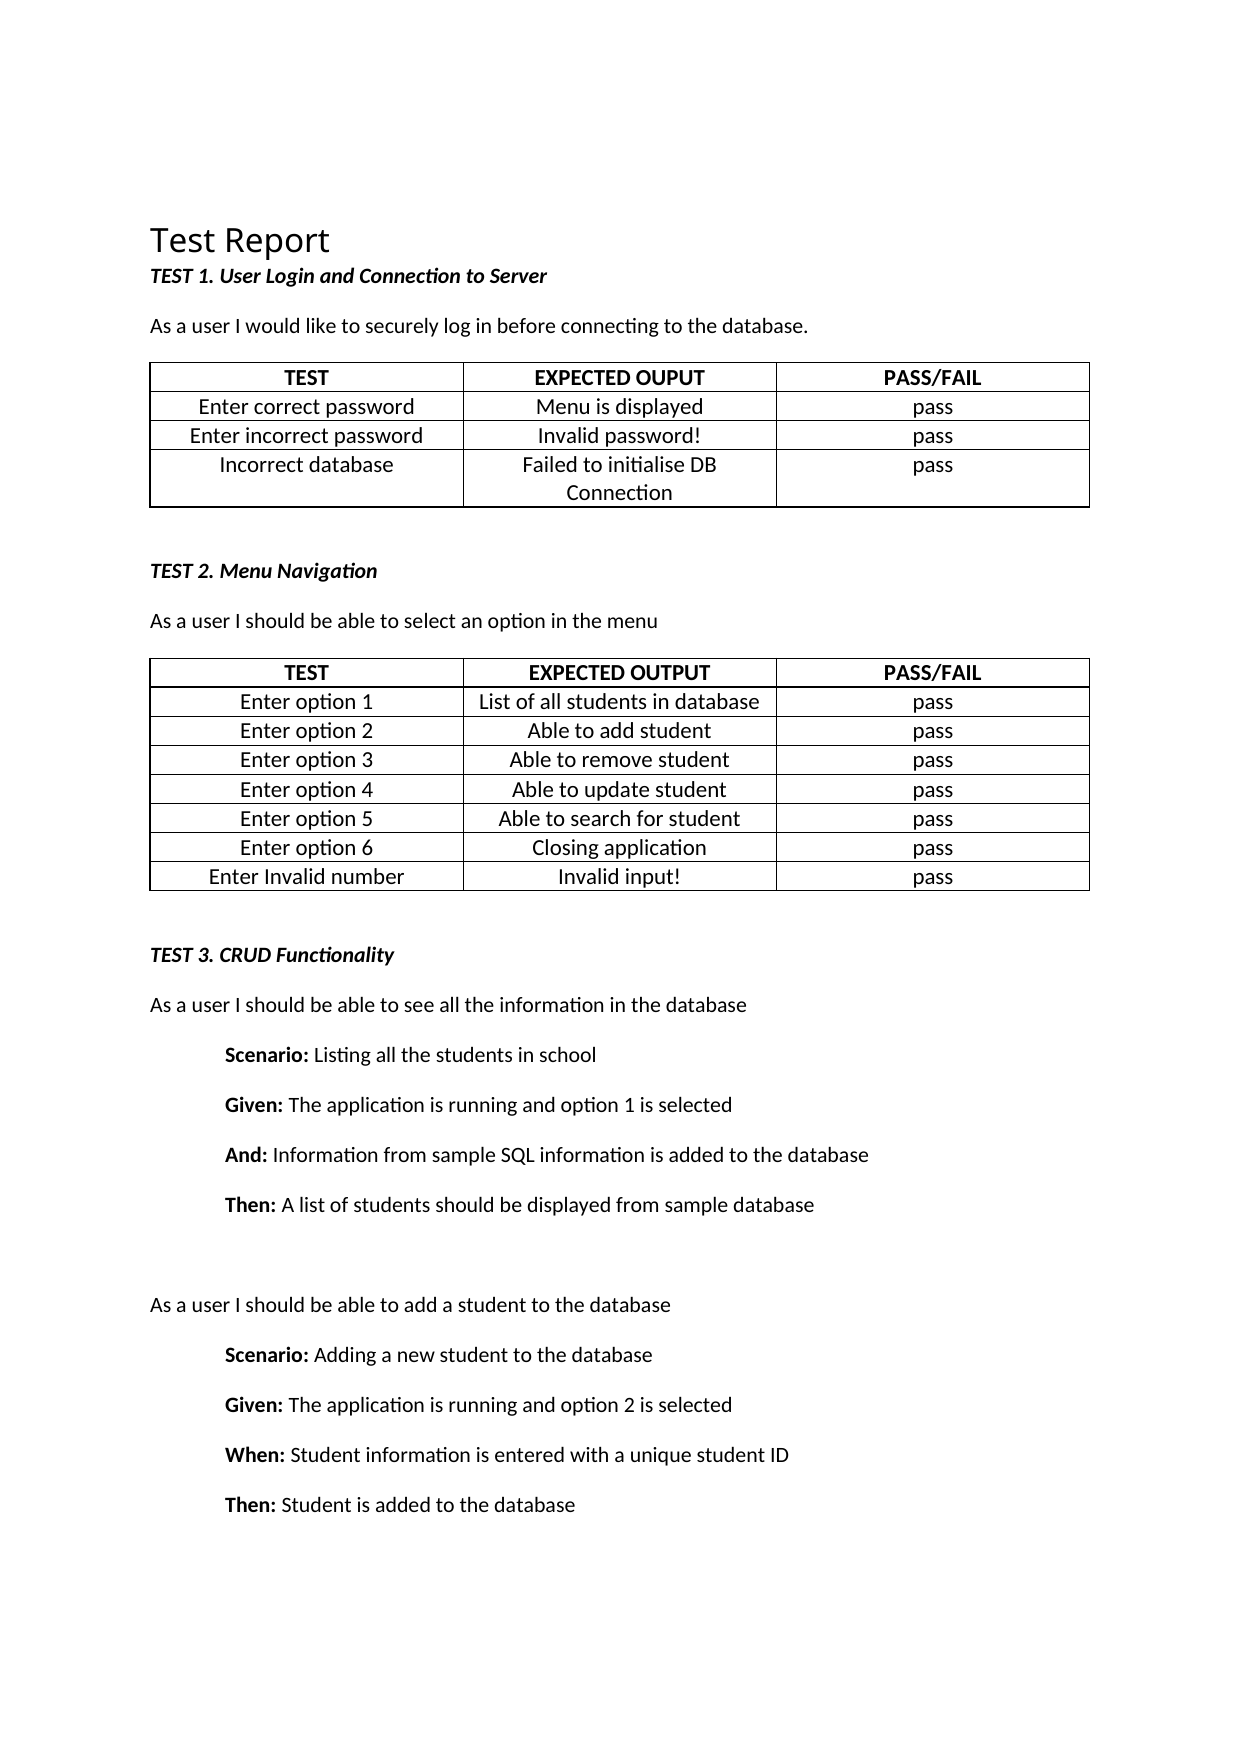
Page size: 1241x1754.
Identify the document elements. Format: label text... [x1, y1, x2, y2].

table_cell pass [777, 450, 1089, 506]
text Given: The application is running and option 2 is selected [225, 1391, 1090, 1418]
table_cell Invalid password! [464, 421, 776, 449]
table_cell Able to search for student [464, 804, 776, 832]
text Given: The application is running and option 1 is selected [225, 1091, 1090, 1118]
table_cell List of all students in database [464, 688, 776, 716]
text As a user I should be able to see all the information in the database [150, 991, 1090, 1018]
text When: Student information is entered with a unique student ID [225, 1441, 1090, 1468]
text Then: Student is added to the database [225, 1491, 1090, 1518]
table_cell Invalid input! [464, 862, 776, 890]
table_cell Enter option 4 [151, 775, 463, 803]
table_cell Able to add student [464, 717, 776, 744]
table_cell pass [777, 421, 1089, 449]
table_cell Enter option 5 [151, 804, 463, 832]
table_cell Enter option 3 [151, 746, 463, 774]
table_cell pass [777, 392, 1089, 420]
table_header PASS/FAIL [777, 363, 1089, 391]
table_cell Incorrect database [151, 450, 463, 506]
text Scenario: Adding a new student to the database [225, 1341, 1090, 1368]
table_cell Able to remove student [464, 746, 776, 774]
table_cell Failed to initialise DB Connection [464, 450, 776, 506]
table_cell Enter incorrect password [151, 421, 463, 449]
table_header TEST [151, 659, 463, 686]
table_cell Enter option 6 [151, 833, 463, 861]
table_cell pass [777, 833, 1089, 861]
text As a user I should be able to add a student to the database [150, 1291, 1090, 1318]
table_cell Enter option 2 [151, 717, 463, 744]
text As a user I should be able to select an option in the menu [150, 607, 1090, 634]
table_cell Enter option 1 [151, 688, 463, 716]
table_cell pass [777, 717, 1089, 744]
text Scenario: Listing all the students in school [225, 1041, 1090, 1068]
text And: Information from sample SQL information is added to the database [225, 1141, 1090, 1168]
table_cell Closing application [464, 833, 776, 861]
table_cell Able to update student [464, 775, 776, 803]
table_cell pass [777, 862, 1089, 890]
table_cell Menu is displayed [464, 392, 776, 420]
text TEST 1. User Login and Connection to Server [150, 262, 1090, 289]
table_cell pass [777, 804, 1089, 832]
text TEST 2. Menu Navigation [150, 557, 1090, 584]
text Then: A list of students should be displayed from sample database [225, 1191, 1090, 1218]
table_cell pass [777, 688, 1089, 716]
text TEST 3. CRUD Functionality [150, 941, 1090, 968]
subtitle Test Report [150, 217, 1090, 262]
text As a user I would like to securely log in before connecting to the database. [150, 312, 1090, 339]
table_header PASS/FAIL [777, 659, 1089, 686]
table_header EXPECTED OUPUT [464, 363, 776, 391]
table_cell pass [777, 775, 1089, 803]
table_cell Enter Invalid number [151, 862, 463, 890]
table_cell Enter correct password [151, 392, 463, 420]
table_header EXPECTED OUTPUT [464, 659, 776, 686]
table_cell pass [777, 746, 1089, 774]
table_header TEST [151, 363, 463, 391]
